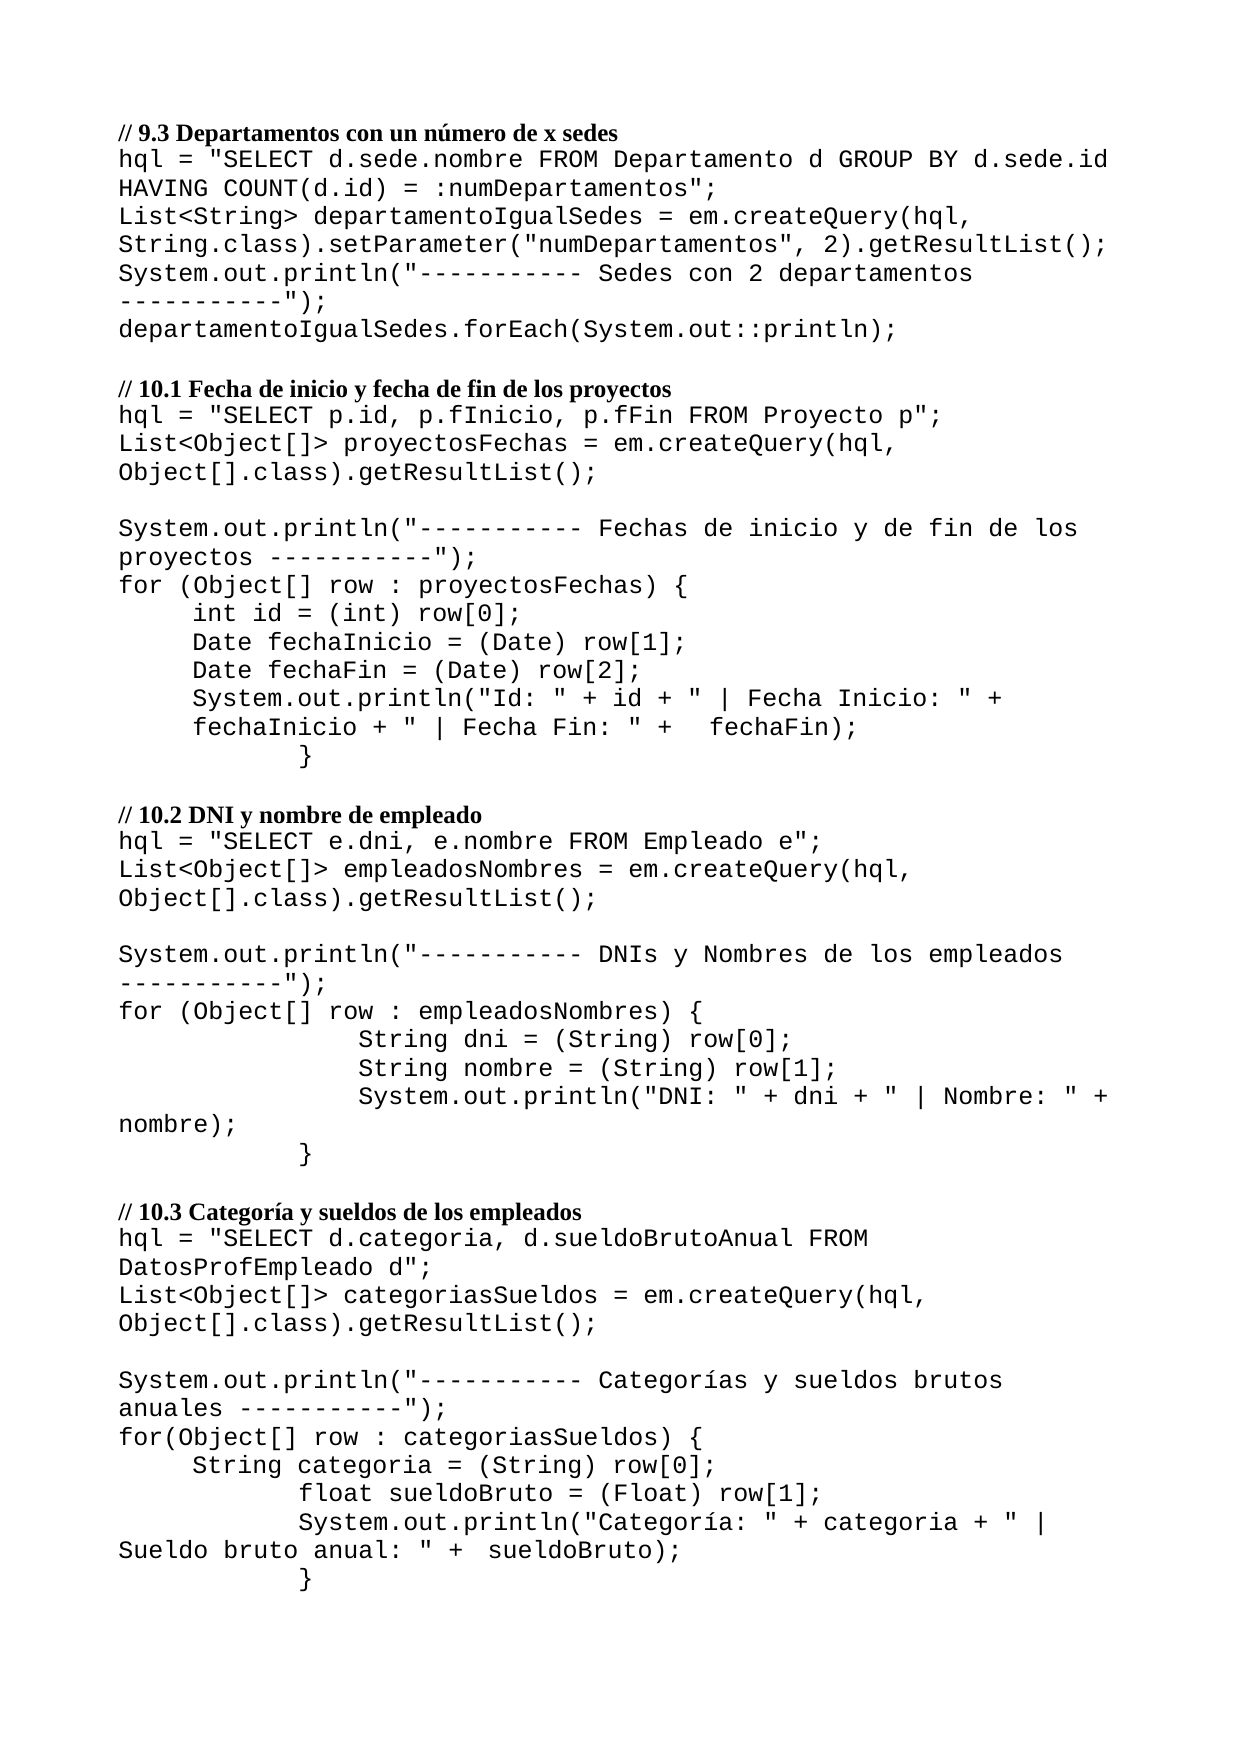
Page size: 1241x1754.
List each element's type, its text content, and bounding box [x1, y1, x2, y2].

text String nombre = (String) row[1]; [118, 1055, 1122, 1083]
text String categoria = (String) row[0]; [118, 1453, 1122, 1481]
text // 9.3 Departamentos con un número de x sedes [118, 118, 1122, 147]
text List<Object[]> proyectosFechas = em.createQuery(hql, Object[].class).getResultList(); [118, 431, 1122, 488]
text } [118, 1566, 1122, 1594]
text } [118, 1140, 1122, 1168]
text System.out.println("----------- Sedes con 2 departamentos -----------"); [118, 260, 1122, 317]
text hql = "SELECT p.id, p.fInicio, p.fFin FROM Proyecto p"; [118, 403, 1122, 431]
text hql = "SELECT e.dni, e.nombre FROM Empleado e"; [118, 828, 1122, 857]
text Date fechaFin = (Date) row[2]; [118, 658, 1122, 686]
text float sueldoBruto = (Float) row[1]; [118, 1481, 1122, 1509]
text // 10.2 DNI y nombre de empleado [118, 800, 1122, 828]
text System.out.println("DNI: " + dni + " | Nombre: " + nombre); [118, 1083, 1122, 1140]
text // 10.1 Fecha de inicio y fecha de fin de los proyectos [118, 374, 1122, 403]
text departamentoIgualSedes.forEach(System.out::println); [118, 317, 1122, 345]
text for (Object[] row : proyectosFechas) { [118, 573, 1122, 601]
text int id = (int) row[0]; [118, 601, 1122, 629]
text System.out.println("----------- Fechas de inicio y de fin de los proyectos -----------"); [118, 516, 1122, 573]
text for (Object[] row : empleadosNombres) { [118, 998, 1122, 1027]
text System.out.println("Categoría: " + categoria + " | Sueldo bruto anual: " + sueldoBruto); [118, 1509, 1122, 1566]
text List<String> departamentoIgualSedes = em.createQuery(hql, String.class).setParameter("numDepartamentos", 2).getResultList(); [118, 203, 1122, 260]
text hql = "SELECT d.categoria, d.sueldoBrutoAnual FROM DatosProfEmpleado d"; [118, 1226, 1122, 1283]
text System.out.println("----------- DNIs y Nombres de los empleados -----------"); [118, 942, 1122, 998]
text String dni = (String) row[0]; [118, 1027, 1122, 1055]
text List<Object[]> categoriasSueldos = em.createQuery(hql, Object[].class).getResultList(); [118, 1283, 1122, 1339]
text System.out.println("Id: " + id + " | Fecha Inicio: " + fechaInicio + " | Fecha Fin: " + fechaFin); [118, 686, 1122, 743]
text Date fechaInicio = (Date) row[1]; [118, 629, 1122, 658]
text for(Object[] row : categoriasSueldos) { [118, 1424, 1122, 1453]
text } [118, 743, 1122, 771]
text // 10.3 Categoría y sueldos de los empleados [118, 1197, 1122, 1226]
text List<Object[]> empleadosNombres = em.createQuery(hql, Object[].class).getResultList(); [118, 857, 1122, 913]
text hql = "SELECT d.sede.nombre FROM Departamento d GROUP BY d.sede.id HAVING COUNT(d.id) = :numDepartamentos"; [118, 147, 1122, 203]
text System.out.println("----------- Categorías y sueldos brutos anuales -----------"); [118, 1368, 1122, 1424]
